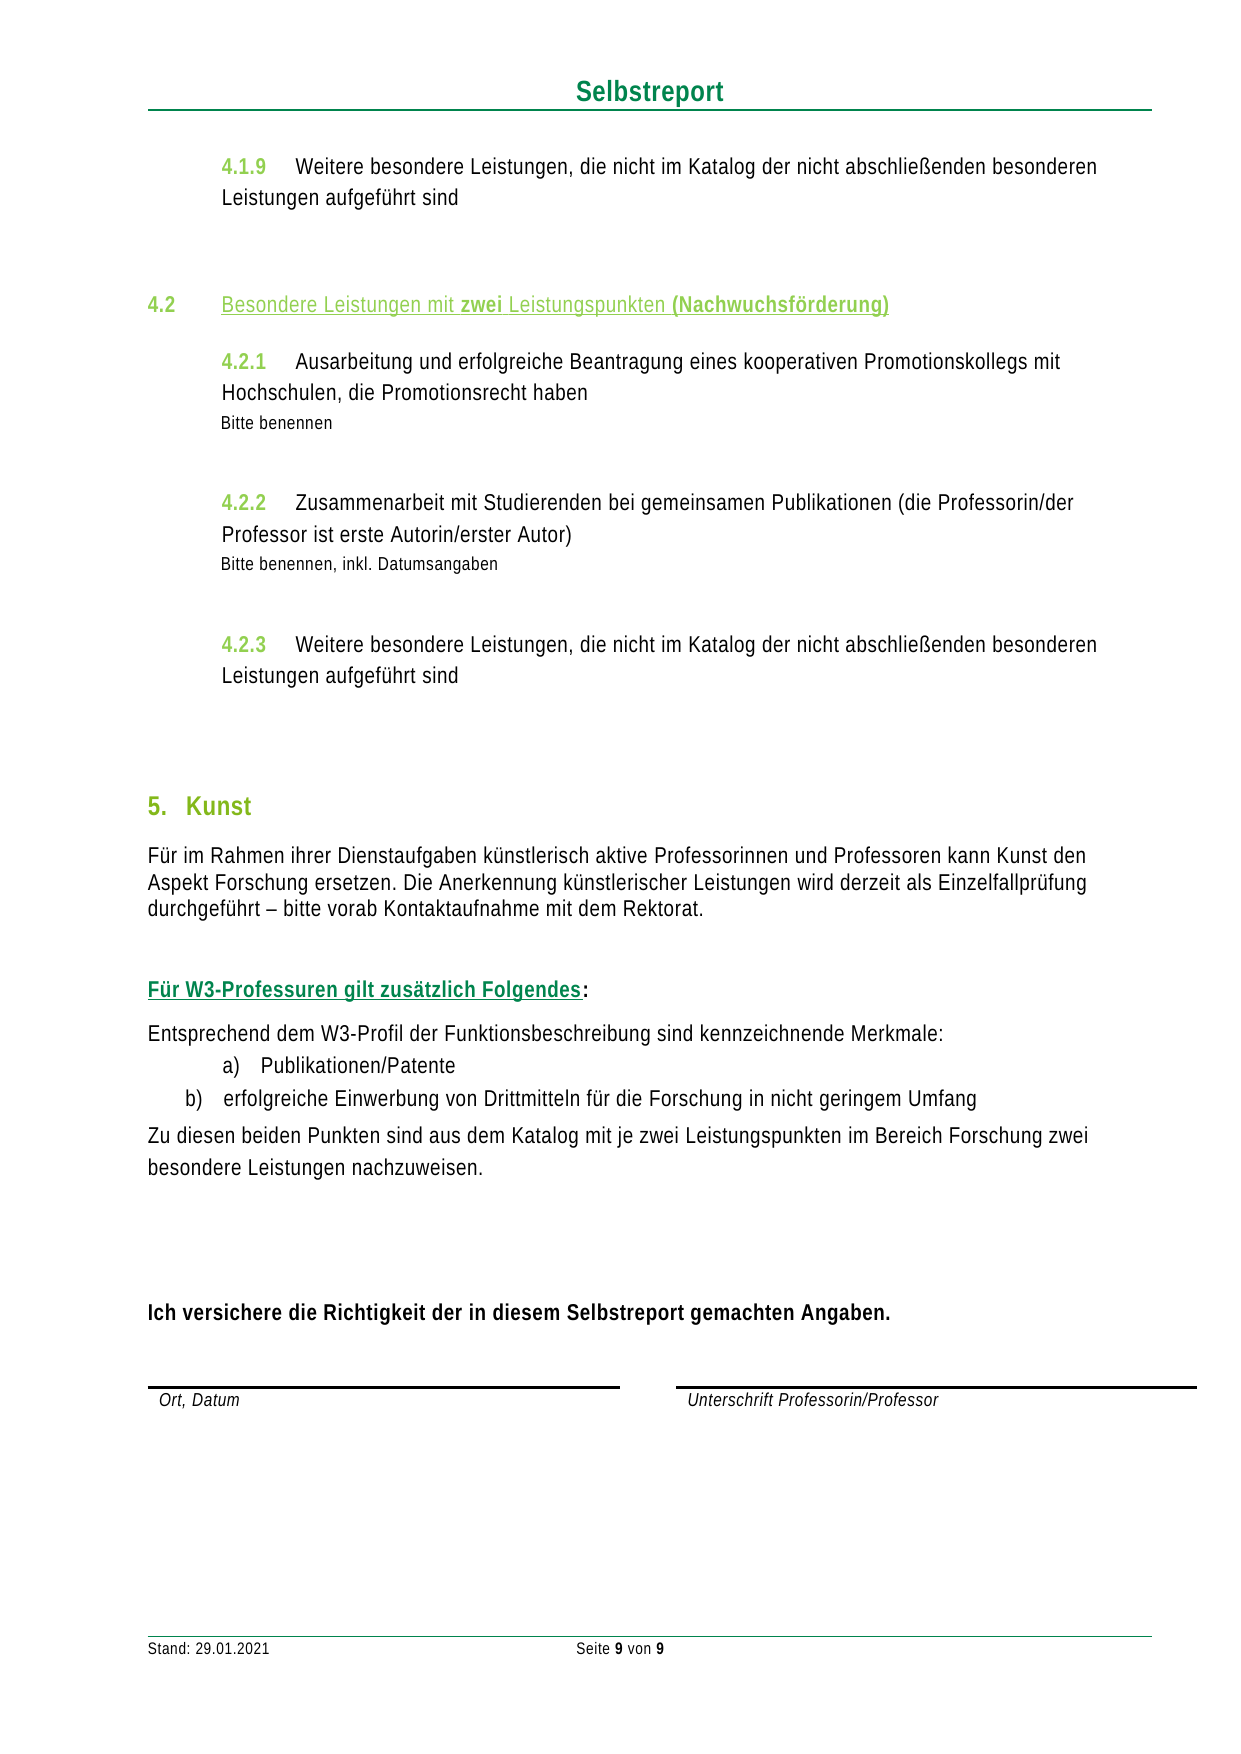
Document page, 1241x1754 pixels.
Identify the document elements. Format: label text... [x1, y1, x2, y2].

text Für im Rahmen ihrer Dienstaufgaben künstlerisch aktive Professorinnen und Professoren kann Kunst den Aspekt Forschung ersetzen. Die Anerkennung künstlerischer Leistungen wird derzeit als Einzelfallprüfung durchgeführt – bitte vorab Kontaktaufnahme mit dem Rektorat. [148, 842, 1152, 921]
text 4.2.1 Ausarbeitung und erfolgreiche Beantragung eines kooperativen Promotionskollegs mit Hochschulen, die Promotionsrecht haben [148, 343, 1152, 405]
text 4.1.9 Weitere besondere Leistungen, die nicht im Katalog der nicht abschließenden besonderen Leistungen aufgeführt sind [148, 148, 1152, 210]
text 4.2 Besondere Leistungen mit zwei Leistungspunkten (Nachwuchsförderung) [148, 287, 1152, 318]
list Kunst [148, 790, 1152, 821]
text Ich versichere die Richtigkeit der in diesem Selbstreport gemachten Angaben. [148, 1294, 1152, 1325]
table_cell [620, 1386, 676, 1419]
text Bitte benennen [221, 412, 1152, 433]
text 4.2.2 Zusammenarbeit mit Studierenden bei gemeinsamen Publikationen (die Professorin/der Professor ist erste Autorin/erster Autor) [148, 484, 1152, 547]
table_header [620, 1325, 676, 1386]
table_cell Unterschrift Professorin/Professor [676, 1389, 1197, 1419]
text Entsprechend dem W3-Profil der Funktionsbeschreibung sind kennzeichnende Merkmale: [148, 1015, 1152, 1046]
list Publikationen/Patente [222, 1052, 1152, 1079]
text Bitte benennen, inkl. Datumsangaben [221, 553, 1152, 575]
list erfolgreiche Einwerbung von Drittmitteln für die Forschung in nicht geringem Umfang [185, 1085, 1152, 1111]
table_cell Ort, Datum [148, 1389, 620, 1419]
text Für W3-Professuren gilt zusätzlich Folgendes: [148, 971, 1152, 1002]
table_header [676, 1325, 1197, 1386]
table_header [148, 1325, 620, 1386]
text Zu diesen beiden Punkten sind aus dem Katalog mit je zwei Leistungspunkten im Bereich Forschung zwei besondere Leistungen nachzuweisen. [148, 1118, 1152, 1180]
text 4.2.3 Weitere besondere Leistungen, die nicht im Katalog der nicht abschließenden besonderen Leistungen aufgeführt sind [148, 626, 1152, 689]
